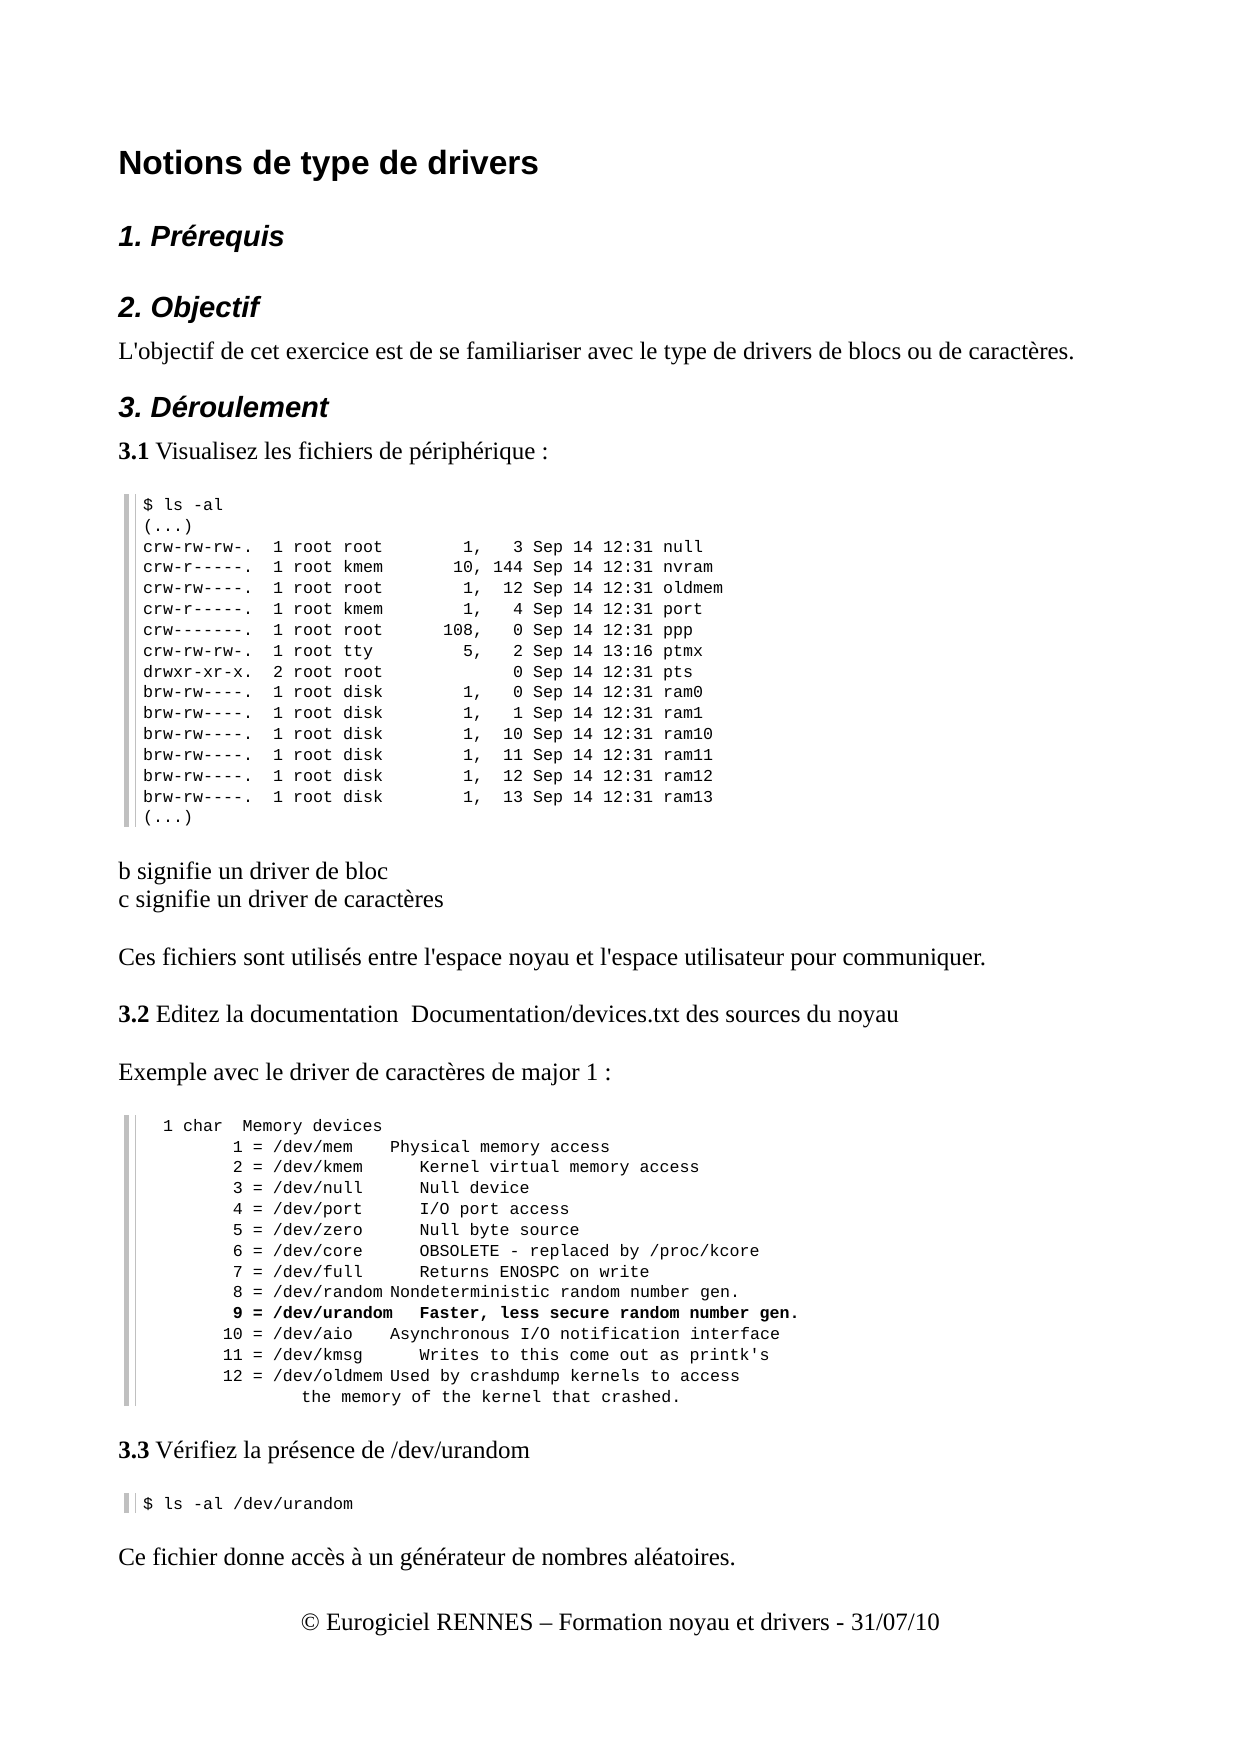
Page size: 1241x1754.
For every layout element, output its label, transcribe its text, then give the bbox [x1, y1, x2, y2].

text crw-rw-rw-. 1 root root 1, 3 Sep 14 12:31 null [136, 535, 1063, 556]
text L'objectif de cet exercice est de se familiariser avec le type de drivers de blocs ou de caractères. [118, 336, 1122, 365]
text 1 = /dev/mem Physical memory access [136, 1135, 1063, 1156]
subtitle 1. Prérequis [118, 219, 1122, 253]
text Ces fichiers sont utilisés entre l'espace noyau et l'espace utilisateur pour communiquer. [118, 942, 1122, 971]
subtitle 3. Déroulement [118, 390, 1122, 424]
text 6 = /dev/core OBSOLETE - replaced by /proc/kcore [136, 1239, 1063, 1260]
text brw-rw----. 1 root disk 1, 10 Sep 14 12:31 ram10 [136, 723, 1063, 744]
text brw-rw----. 1 root disk 1, 0 Sep 14 12:31 ram0 [136, 681, 1063, 702]
text 11 = /dev/kmsg Writes to this come out as printk's [136, 1344, 1063, 1364]
text 1 char Memory devices [124, 1114, 1063, 1135]
text 5 = /dev/zero Null byte source [136, 1219, 1063, 1239]
text 12 = /dev/oldmem Used by crashdump kernels to access [136, 1364, 1063, 1385]
text Exemple avec le driver de caractères de major 1 : [118, 1057, 1122, 1086]
text $ ls -al [136, 494, 1063, 514]
text $ ls -al /dev/urandom [124, 1492, 1063, 1513]
text drwxr-xr-x. 2 root root 0 Sep 14 12:31 pts [136, 660, 1063, 681]
text crw-------. 1 root root 108, 0 Sep 14 12:31 ppp [136, 619, 1063, 639]
text [129, 806, 135, 827]
subtitle Notions de type de drivers [118, 143, 1122, 182]
text the memory of the kernel that crashed. [136, 1385, 1063, 1406]
subtitle 2. Objectif [118, 290, 1122, 324]
text crw-rw----. 1 root root 1, 12 Sep 14 12:31 oldmem [136, 577, 1063, 598]
text brw-rw----. 1 root disk 1, 12 Sep 14 12:31 ram12 [136, 764, 1063, 785]
text 4 = /dev/port I/O port access [136, 1198, 1063, 1219]
text 3.1 Visualisez les fichiers de périphérique : [118, 436, 1122, 465]
text crw-r-----. 1 root kmem 1, 4 Sep 14 12:31 port [136, 598, 1063, 619]
text brw-rw----. 1 root disk 1, 13 Sep 14 12:31 ram13 [136, 785, 1063, 806]
text crw-rw-rw-. 1 root tty 5, 2 Sep 14 13:16 ptmx [136, 639, 1063, 660]
text crw-r-----. 1 root kmem 10, 144 Sep 14 12:31 nvram [136, 556, 1063, 577]
text c signifie un driver de caractères [118, 884, 1122, 913]
text (...) [136, 514, 1063, 535]
text b signifie un driver de bloc [118, 856, 1122, 884]
text Ce fichier donne accès à un générateur de nombres aléatoires. [118, 1542, 1122, 1571]
text 2 = /dev/kmem Kernel virtual memory access [136, 1156, 1063, 1177]
text 8 = /dev/random Nondeterministic random number gen. [136, 1281, 1063, 1302]
text 3 = /dev/null Null device [136, 1177, 1063, 1198]
text [129, 514, 135, 535]
text 7 = /dev/full Returns ENOSPC on write [136, 1260, 1063, 1281]
text 9 = /dev/urandom Faster, less secure random number gen. [136, 1302, 1063, 1323]
text 3.2 Editez la documentation Documentation/devices.txt des sources du noyau [118, 999, 1122, 1028]
text brw-rw----. 1 root disk 1, 11 Sep 14 12:31 ram11 [136, 744, 1063, 764]
text 3.3 Vérifiez la présence de /dev/urandom [118, 1435, 1122, 1464]
text brw-rw----. 1 root disk 1, 1 Sep 14 12:31 ram1 [136, 702, 1063, 723]
text 10 = /dev/aio Asynchronous I/O notification interface [136, 1323, 1063, 1344]
text (...) [136, 806, 1063, 827]
